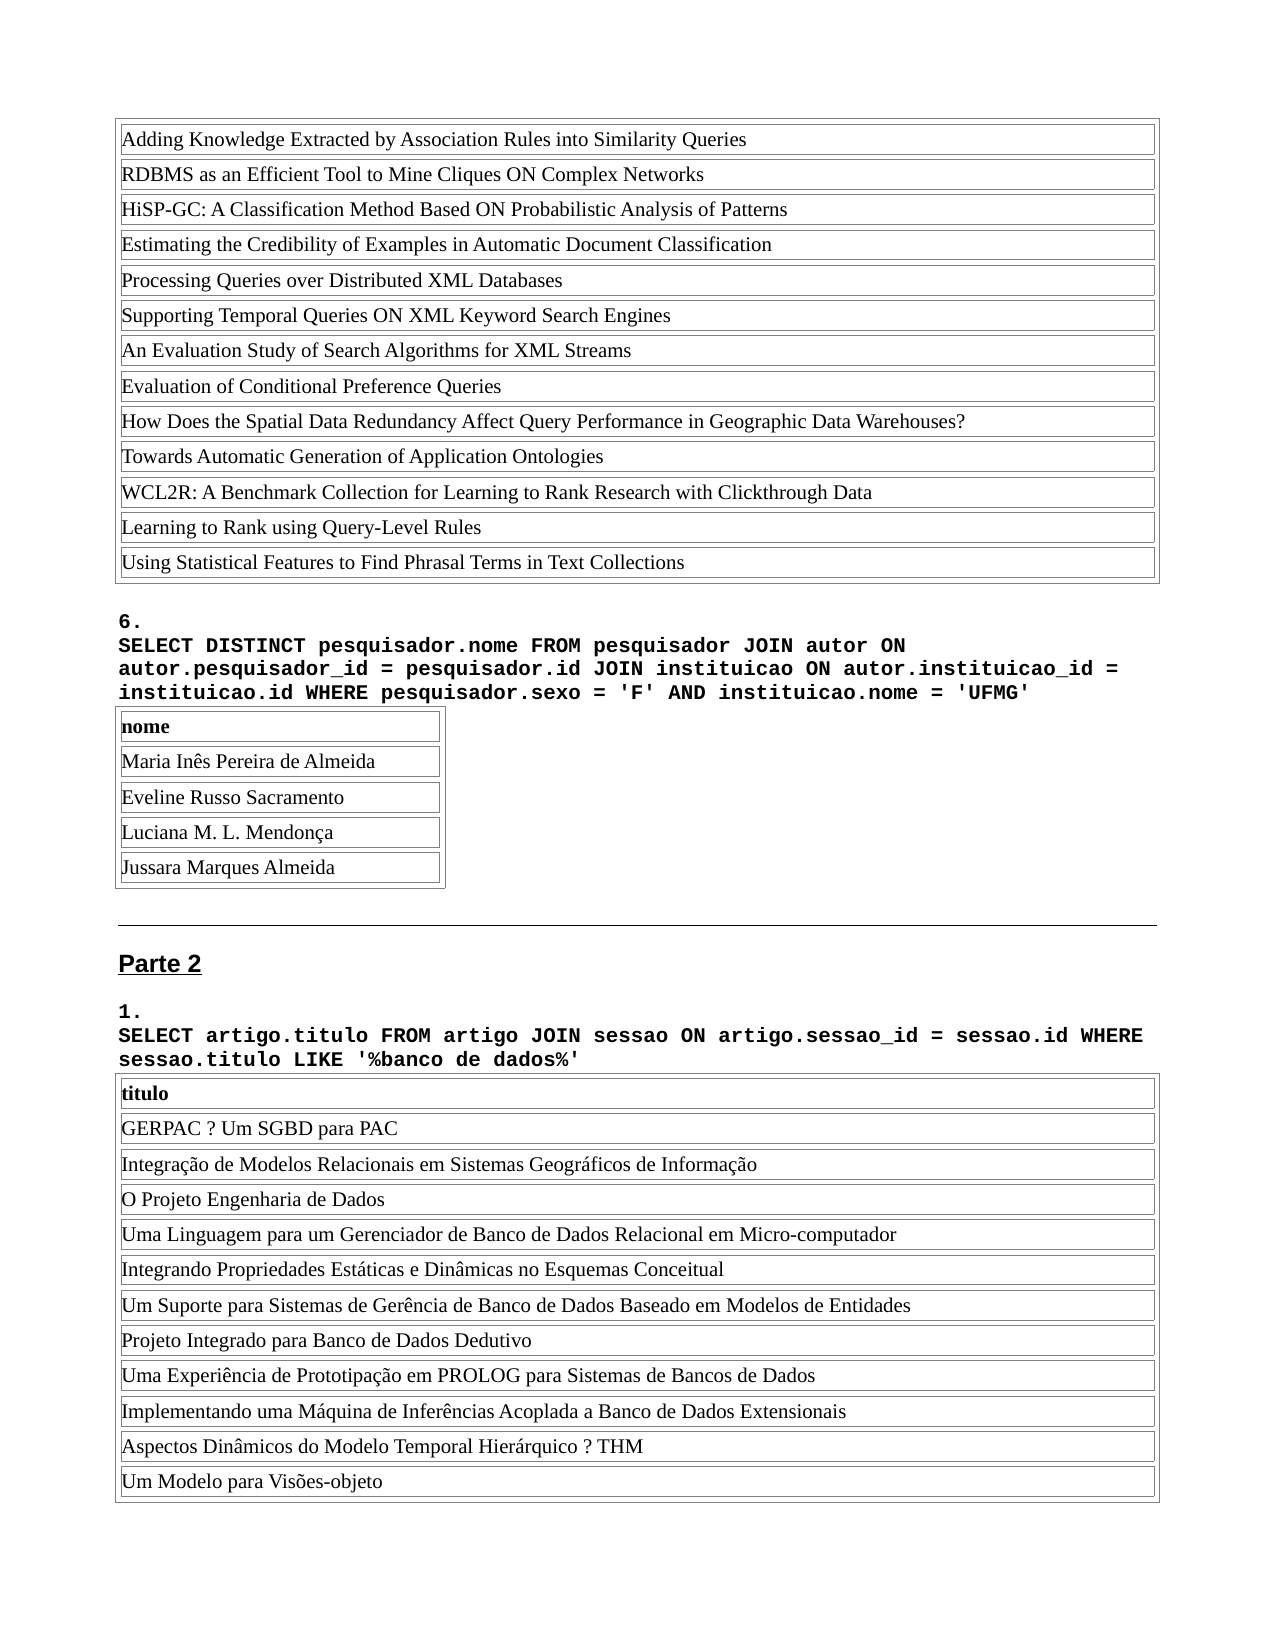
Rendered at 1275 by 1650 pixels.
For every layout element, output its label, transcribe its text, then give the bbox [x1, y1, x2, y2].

table_cell Processing Queries over Distributed XML Databases [118, 259, 1157, 295]
text Parte 2 [118, 949, 1157, 978]
table_cell Learning to Rank using Query-Level Rules [118, 507, 1157, 542]
table_cell Implementando uma Máquina de Inferências Acoplada a Banco de Dados Extensionais [118, 1390, 1157, 1426]
text SELECT artigo.titulo FROM artigo JOIN sessao ON artigo.sessao_id = sessao.id WHERE sessao.titulo LIKE '%banco de dados%' [118, 1025, 1157, 1072]
table_cell Projeto Integrado para Banco de Dados Dedutivo [118, 1320, 1157, 1355]
table_cell HiSP-GC: A Classification Method Based ON Probabilistic Analysis of Patterns [118, 189, 1157, 224]
table_cell An Evaluation Study of Search Algorithms for XML Streams [118, 330, 1157, 365]
table_cell Integrando Propriedades Estáticas e Dinâmicas no Esquemas Conceitual [118, 1249, 1157, 1284]
table_cell Integração de Modelos Relacionais em Sistemas Geográficos de Informação [118, 1143, 1157, 1178]
table_cell Towards Automatic Generation of Application Ontologies [118, 436, 1157, 471]
table_cell WCL2R: A Benchmark Collection for Learning to Rank Research with Clickthrough Data [118, 471, 1157, 507]
table_cell Evaluation of Conditional Preference Queries [118, 365, 1157, 401]
table_header titulo [118, 1074, 1157, 1108]
table_cell Using Statistical Features to Find Phrasal Terms in Text Collections [118, 542, 1157, 577]
table_cell Supporting Temporal Queries ON XML Keyword Search Engines [118, 295, 1157, 330]
text 1. [118, 1002, 1157, 1025]
table_cell O Projeto Engenharia de Dados [118, 1179, 1157, 1214]
text SELECT DISTINCT pesquisador.nome FROM pesquisador JOIN autor ON autor.pesquisador_id = pesquisador.id JOIN instituicao ON autor.instituicao_id = instituicao.id WHERE pesquisador.sexo = 'F' AND instituicao.nome = 'UFMG' [118, 635, 1157, 706]
table_cell Estimating the Credibility of Examples in Automatic Document Classification [118, 224, 1157, 259]
table_cell Uma Linguagem para um Gerenciador de Banco de Dados Relacional em Micro-computador [118, 1214, 1157, 1249]
table_cell GERPAC ? Um SGBD para PAC [118, 1108, 1157, 1143]
table_cell How Does the Spatial Data Redundancy Affect Query Performance in Geographic Data Warehouses? [118, 401, 1157, 436]
text 6. [118, 611, 1157, 635]
table_cell Luciana M. L. Mendonça [118, 812, 442, 847]
table_cell Maria Inês Pereira de Almeida [118, 741, 442, 776]
table_cell Jussara Marques Almeida [118, 847, 442, 882]
table_cell Uma Experiência de Prototipação em PROLOG para Sistemas de Bancos de Dados [118, 1355, 1157, 1390]
table_cell Adding Knowledge Extracted by Association Rules into Similarity Queries [118, 119, 1157, 153]
table_cell Um Modelo para Visões-objeto [118, 1461, 1157, 1496]
table_cell RDBMS as an Efficient Tool to Mine Cliques ON Complex Networks [118, 154, 1157, 189]
table_cell Aspectos Dinâmicos do Modelo Temporal Hierárquico ? THM [118, 1426, 1157, 1461]
table_cell Um Suporte para Sistemas de Gerência de Banco de Dados Baseado em Modelos de Entidades [118, 1284, 1157, 1320]
table_header nome [118, 707, 442, 741]
table_cell Eveline Russo Sacramento [118, 776, 442, 812]
